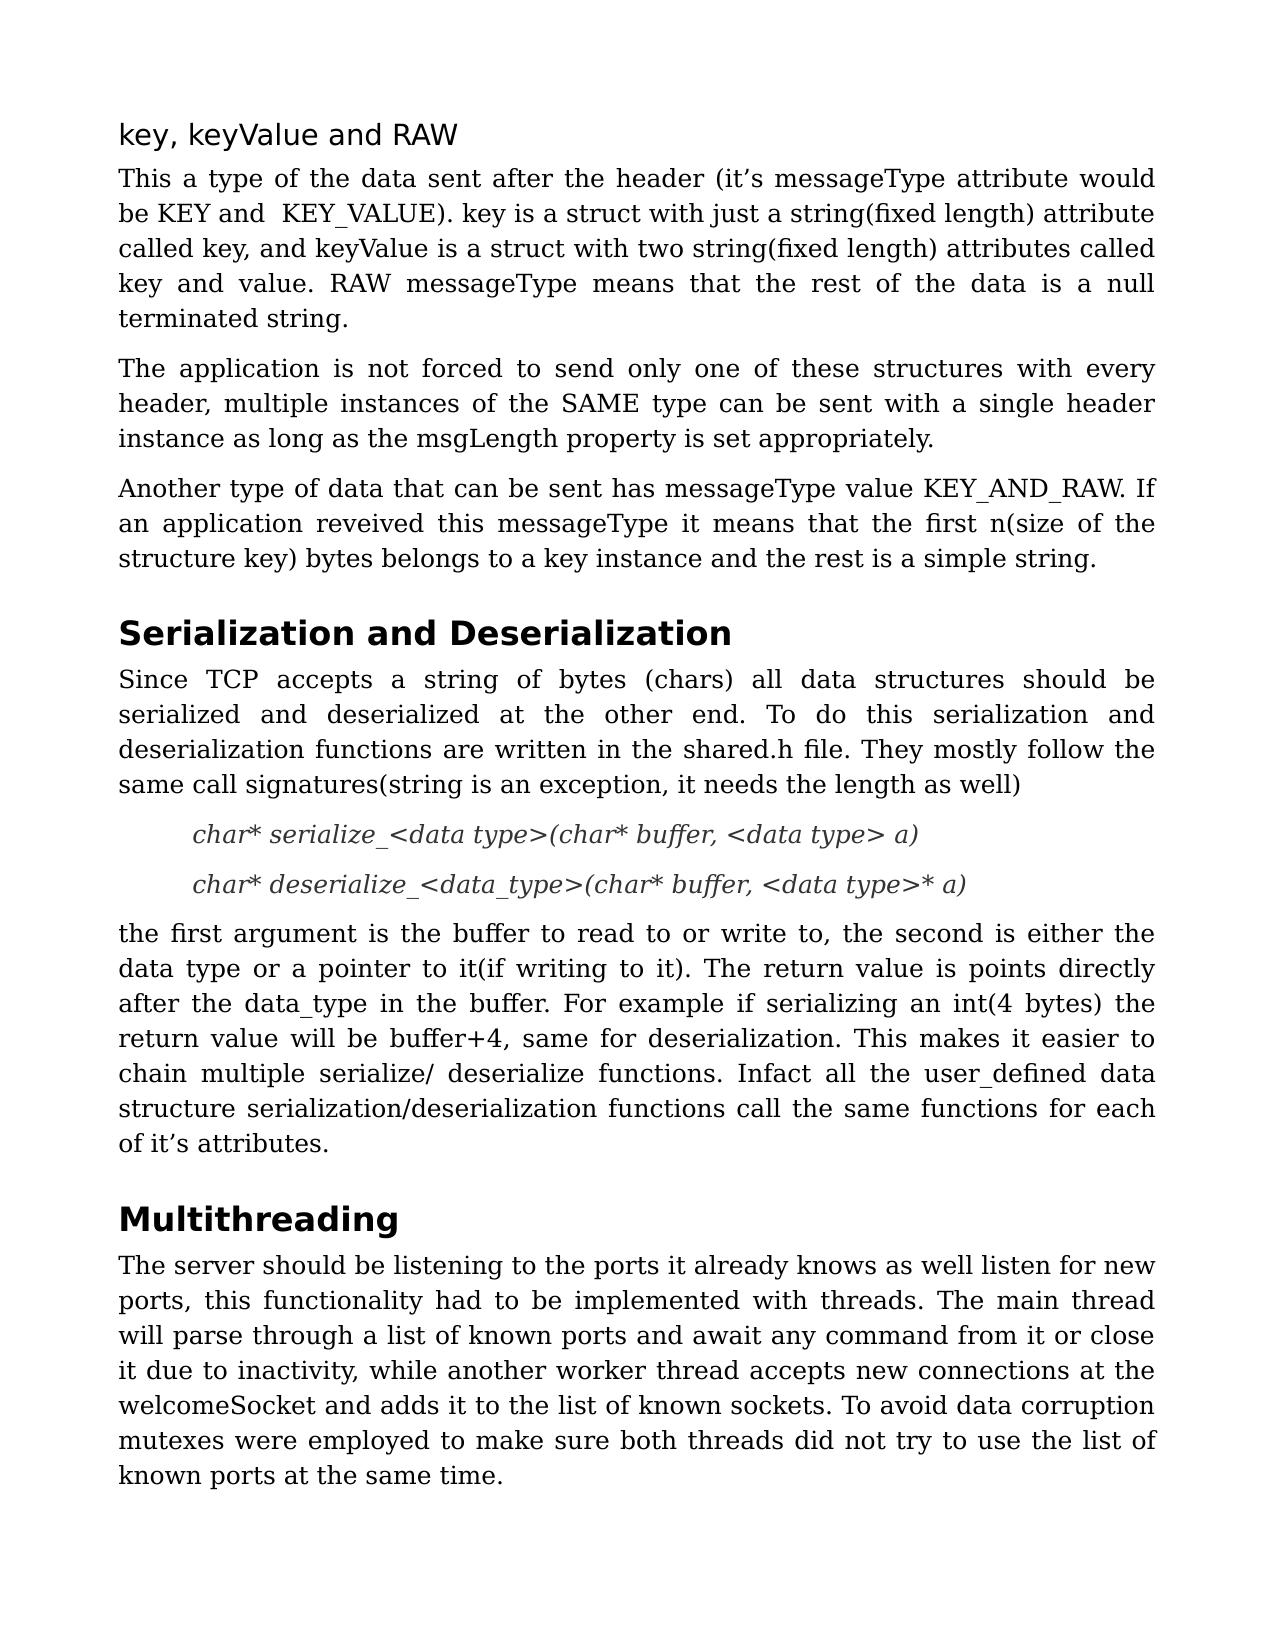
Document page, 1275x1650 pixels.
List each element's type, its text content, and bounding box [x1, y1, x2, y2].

text Another type of data that can be sent has messageType value KEY_AND_RAW. If an application reveived this messageType it means that the first n(size of the structure key) bytes belongs to a key instance and the rest is a simple string. [118, 474, 1157, 573]
subtitle Multithreading [118, 1200, 1157, 1239]
text The application is not forced to send only one of these structures with every header, multiple instances of the SAME type can be sent with a single header instance as long as the msgLength property is set appropriately. [118, 354, 1157, 453]
text the first argument is the buffer to read to or write to, the second is either the data type or a pointer to it(if writing to it). The return value is points directly after the data_type in the buffer. For example if serializing an int(4 bytes) the return value will be buffer+4, same for deserialization. This makes it easier to chain multiple serialize/ deserialize functions. Infact all the user_defined data structure serialization/deserialization functions call the same functions for each of it’s attributes. [118, 919, 1157, 1159]
text This a type of the data sent after the header (it’s messageType attribute would be KEY and KEY_VALUE). key is a struct with just a string(fixed length) attribute called key, and keyValue is a struct with two string(fixed length) attributes called key and value. RAW messageType means that the rest of the data is a null terminated string. [118, 164, 1157, 334]
subtitle Serialization and Deserialization [118, 614, 1157, 653]
text The server should be listening to the ports it already knows as well listen for new ports, this functionality had to be implemented with threads. The main thread will parse through a list of known ports and await any command from it or close it due to inactivity, while another worker thread accepts new connections at the welcomeSocket and adds it to the list of known sockets. To avoid data corruption mutexes were employed to make sure both threads did not try to use the list of known ports at the same time. [118, 1251, 1157, 1491]
subtitle key, keyValue and RAW [118, 118, 1157, 152]
text Since TCP accepts a string of bytes (chars) all data structures should be serialized and deserialized at the other end. To do this serialization and deserialization functions are written in the shared.h file. They mostly follow the same call signatures(string is an exception, it needs the length as well) [118, 666, 1157, 800]
text char* serialize_<data type>(char* buffer, <data type> a) [118, 820, 1157, 849]
text char* deserialize_<data_type>(char* buffer, <data type>* a) [118, 870, 1157, 899]
